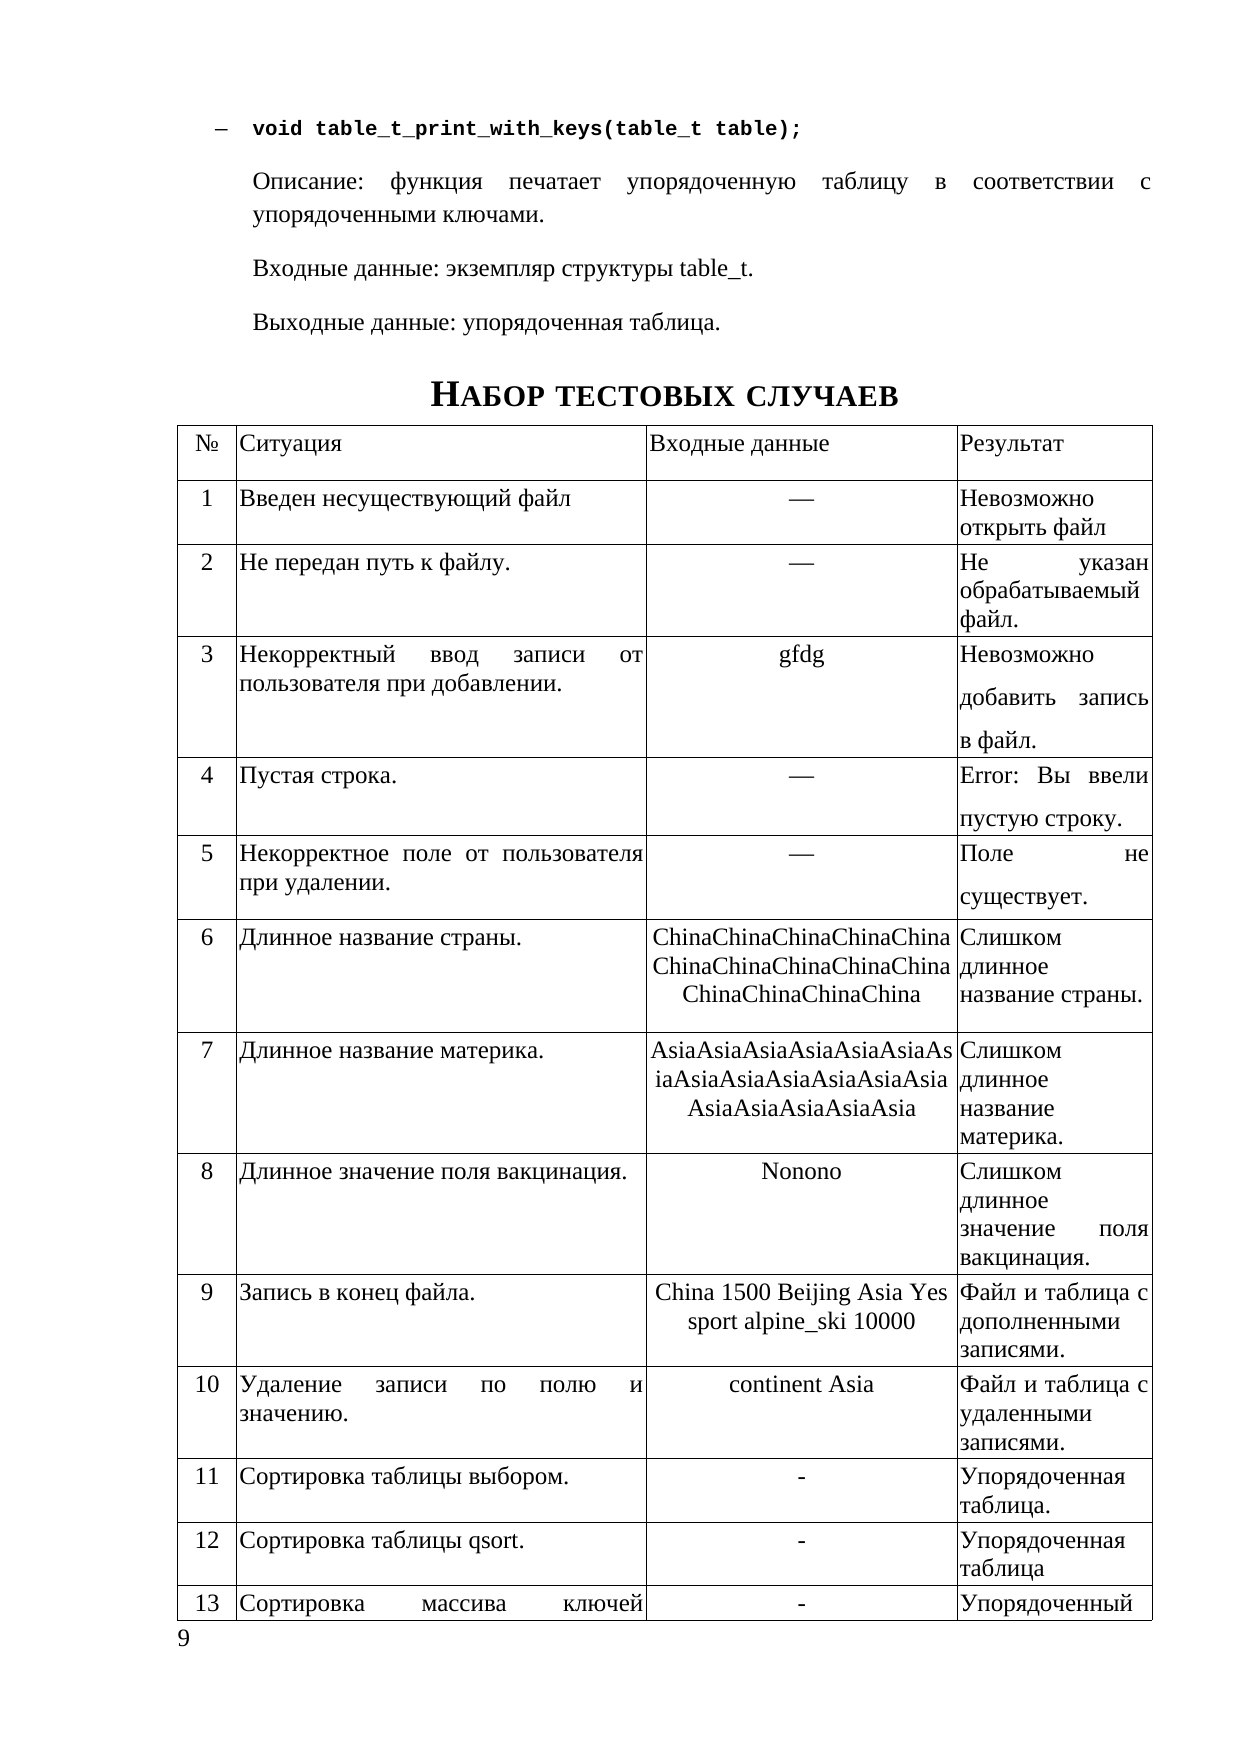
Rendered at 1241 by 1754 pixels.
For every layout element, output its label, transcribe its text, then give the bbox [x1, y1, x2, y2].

table_cell Слишком длинное значение поля вакцинация. [958, 1154, 1152, 1274]
table_cell — [647, 758, 957, 835]
list Описание: функция печатает упорядоченную таблицу в соответствии с упорядоченными ключами. [215, 166, 1152, 228]
table_cell Не указан обрабатываемый файл. [958, 545, 1152, 636]
table_cell 4 [178, 758, 236, 835]
table_cell 13 [178, 1586, 236, 1620]
table_cell Длинное значение поля вакцинация. [237, 1154, 646, 1274]
table_cell ChinaChinaChinaChinaChinaChinaChinaChinaChinaChinaChinaChinaChinaChina [647, 920, 957, 1032]
table_cell continent Asia [647, 1367, 957, 1458]
table_cell 6 [178, 920, 236, 1032]
table_header Ситуация [237, 426, 646, 480]
table_cell Невозможно открыть файл [958, 481, 1152, 544]
table_cell Nonono [647, 1154, 957, 1274]
table_cell Удаление записи по полю и значению. [237, 1367, 646, 1458]
list Входные данные: экземпляр структуры table_t. [215, 253, 1152, 282]
table_cell Длинное название материка. [237, 1033, 646, 1153]
table_cell 7 [178, 1033, 236, 1153]
table_cell Длинное название страны. [237, 920, 646, 1032]
table_cell 1 [178, 481, 236, 544]
table_cell Сортировка массива ключей [237, 1586, 646, 1620]
table_cell Упорядоченный [958, 1586, 1152, 1620]
table_cell Упорядоченная таблица [958, 1523, 1152, 1585]
table_cell 3 [178, 637, 236, 757]
table_cell Слишком длинное название материка. [958, 1033, 1152, 1153]
table_cell — [647, 545, 957, 636]
table_cell - [647, 1523, 957, 1585]
table_cell Файл и таблица с удаленными записями. [958, 1367, 1152, 1458]
list void table_t_print_with_keys(table_t table); [215, 118, 1152, 142]
table_cell Упорядоченная таблица. [958, 1459, 1152, 1522]
table_cell Пустая строка. [237, 758, 646, 835]
table_cell Слишком длинное название страны. [958, 920, 1152, 1032]
table_cell Файл и таблица с дополненными записями. [958, 1275, 1152, 1366]
table_cell 9 [178, 1275, 236, 1366]
table_header Входные данные [647, 426, 957, 480]
table_cell 10 [178, 1367, 236, 1458]
table_cell Error: Вы ввели пустую строку. [958, 758, 1152, 835]
table_cell Поле не существует. [958, 836, 1152, 919]
table_cell Некорректный ввод записи от пользователя при добавлении. [237, 637, 646, 757]
table_cell — [647, 836, 957, 919]
table_cell 8 [178, 1154, 236, 1274]
table_cell 11 [178, 1459, 236, 1522]
table_cell 12 [178, 1523, 236, 1585]
list Выходные данные: упорядоченная таблица. [215, 307, 1152, 336]
table_cell gfdg [647, 637, 957, 757]
table_cell 5 [178, 836, 236, 919]
table_header № [178, 426, 236, 480]
table_cell China 1500 Beijing Asia Yes sport alpine_ski 10000 [647, 1275, 957, 1366]
table_cell - [647, 1459, 957, 1522]
table_cell AsiaAsiaAsiaAsiaAsiaAsiaAsiaAsiaAsiaAsiaAsiaAsiaAsiaAsiaAsiaAsiaAsiaAsia [647, 1033, 957, 1153]
table_cell Невозможно добавить запись в файл. [958, 637, 1152, 757]
subtitle Набор тестовых случаев [177, 371, 1152, 414]
table_cell Сортировка таблицы выбором. [237, 1459, 646, 1522]
table_cell Не передан путь к файлу. [237, 545, 646, 636]
table_cell Некорректное поле от пользователя при удалении. [237, 836, 646, 919]
table_cell 2 [178, 545, 236, 636]
table_cell Введен несуществующий файл [237, 481, 646, 544]
table_cell Сортировка таблицы qsort. [237, 1523, 646, 1585]
table_cell Запись в конец файла. [237, 1275, 646, 1366]
table_header Результат [958, 426, 1152, 480]
table_cell — [647, 481, 957, 544]
table_cell - [647, 1586, 957, 1620]
